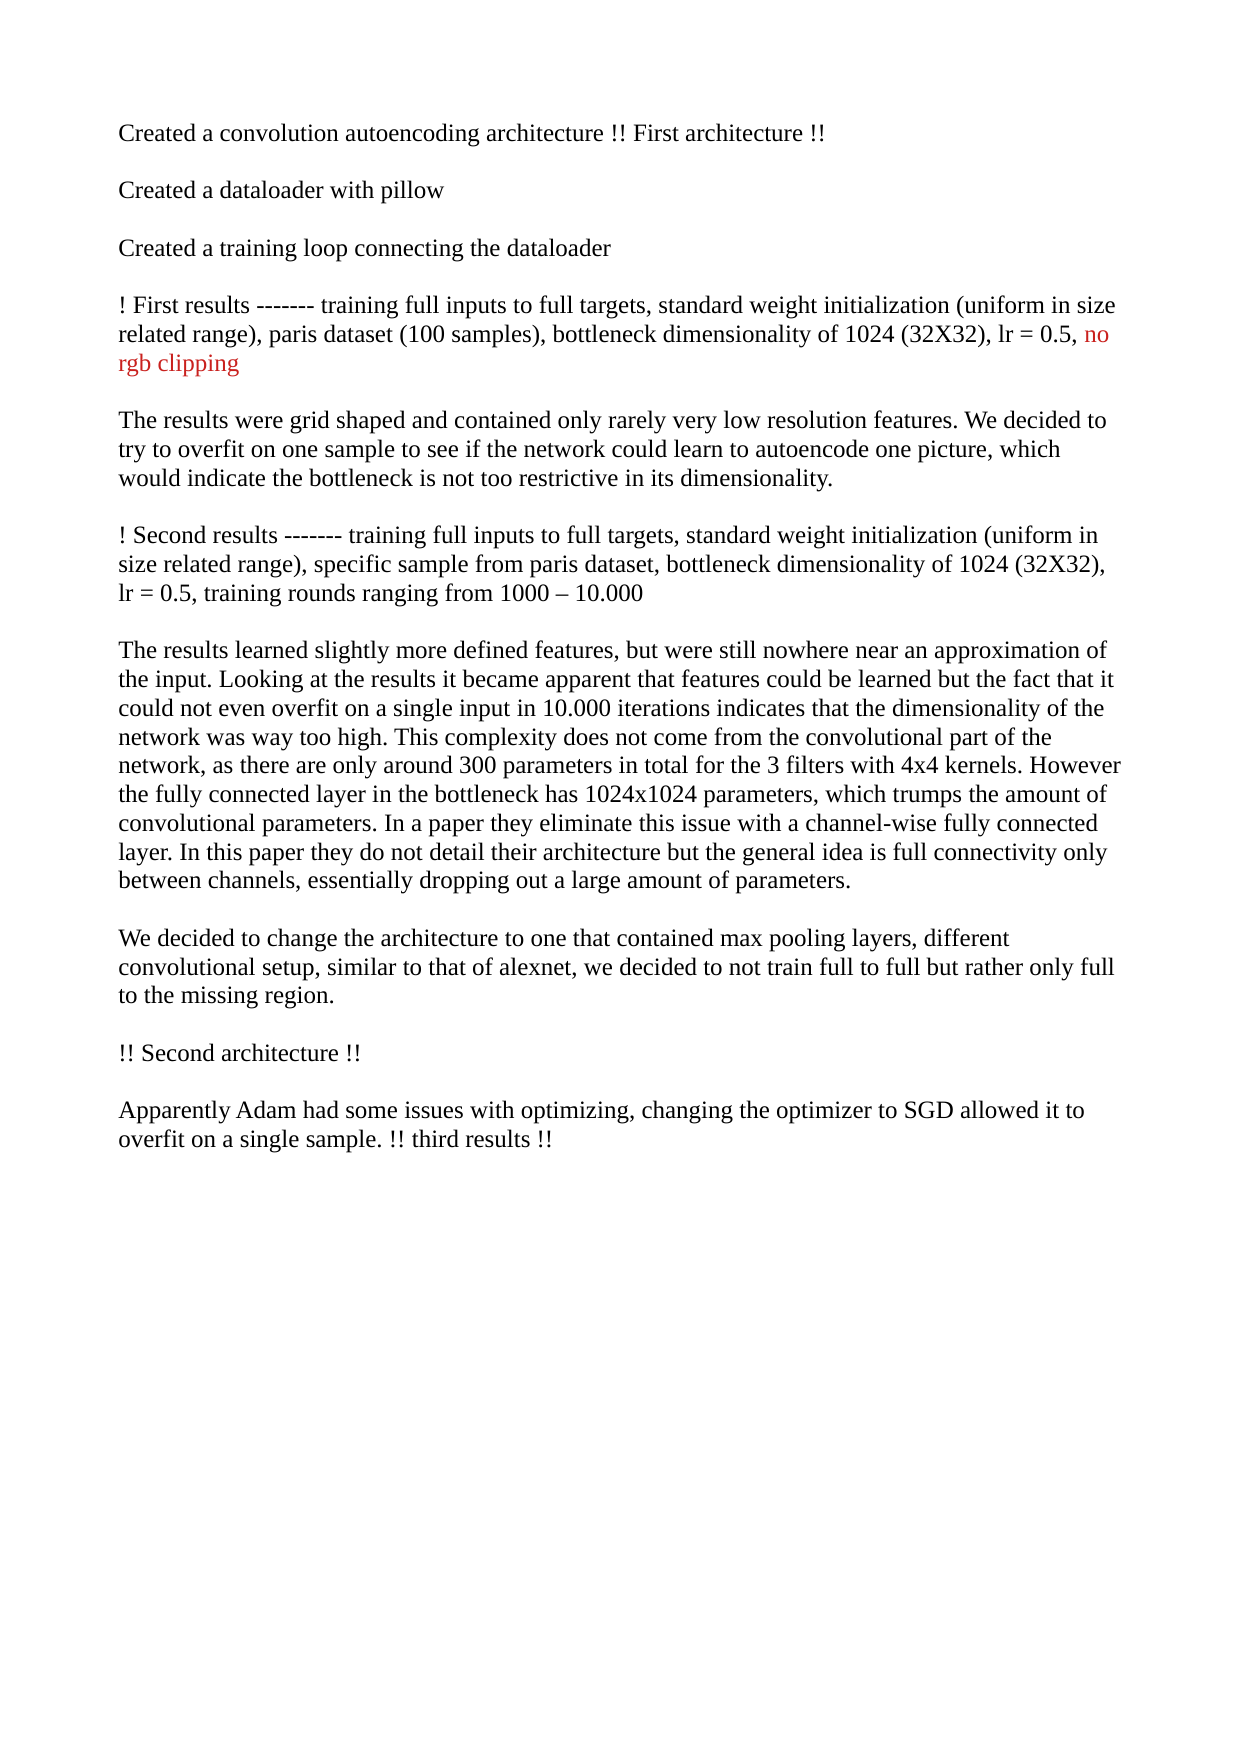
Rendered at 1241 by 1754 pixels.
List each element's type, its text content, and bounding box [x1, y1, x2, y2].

text Apparently Adam had some issues with optimizing, changing the optimizer to SGD allowed it to overfit on a single sample. !! third results !! [118, 1096, 1122, 1153]
text We decided to change the architecture to one that contained max pooling layers, different convolutional setup, similar to that of alexnet, we decided to not train full to full but rather only full to the missing region. [118, 923, 1122, 1009]
text Created a dataloader with pillow [118, 176, 1122, 204]
text The results learned slightly more defined features, but were still nowhere near an approximation of the input. Looking at the results it became apparent that features could be learned but the fact that it could not even overfit on a single input in 10.000 iterations indicates that the dimensionality of the network was way too high. This complexity does not come from the convolutional part of the network, as there are only around 300 parameters in total for the 3 filters with 4x4 kernels. However the fully connected layer in the bottleneck has 1024x1024 parameters, which trumps the amount of convolutional parameters. In a paper they eliminate this issue with a channel-wise fully connected layer. In this paper they do not detail their architecture but the general idea is full connectivity only between channels, essentially dropping out a large amount of parameters. [118, 636, 1122, 894]
text Created a convolution autoencoding architecture !! First architecture !! [118, 118, 1122, 147]
text Created a training loop connecting the dataloader [118, 233, 1122, 262]
text The results were grid shaped and contained only rarely very low resolution features. We decided to try to overfit on one sample to see if the network could learn to autoencode one picture, which would indicate the bottleneck is not too restrictive in its dimensionality. [118, 406, 1122, 492]
text !! Second architecture !! [118, 1038, 1122, 1067]
text ! First results ------- training full inputs to full targets, standard weight initialization (uniform in size related range), paris dataset (100 samples), bottleneck dimensionality of 1024 (32X32), lr = 0.5, no rgb clipping [118, 291, 1122, 377]
text ! Second results ------- training full inputs to full targets, standard weight initialization (uniform in size related range), specific sample from paris dataset, bottleneck dimensionality of 1024 (32X32), lr = 0.5, training rounds ranging from 1000 – 10.000 [118, 521, 1122, 607]
